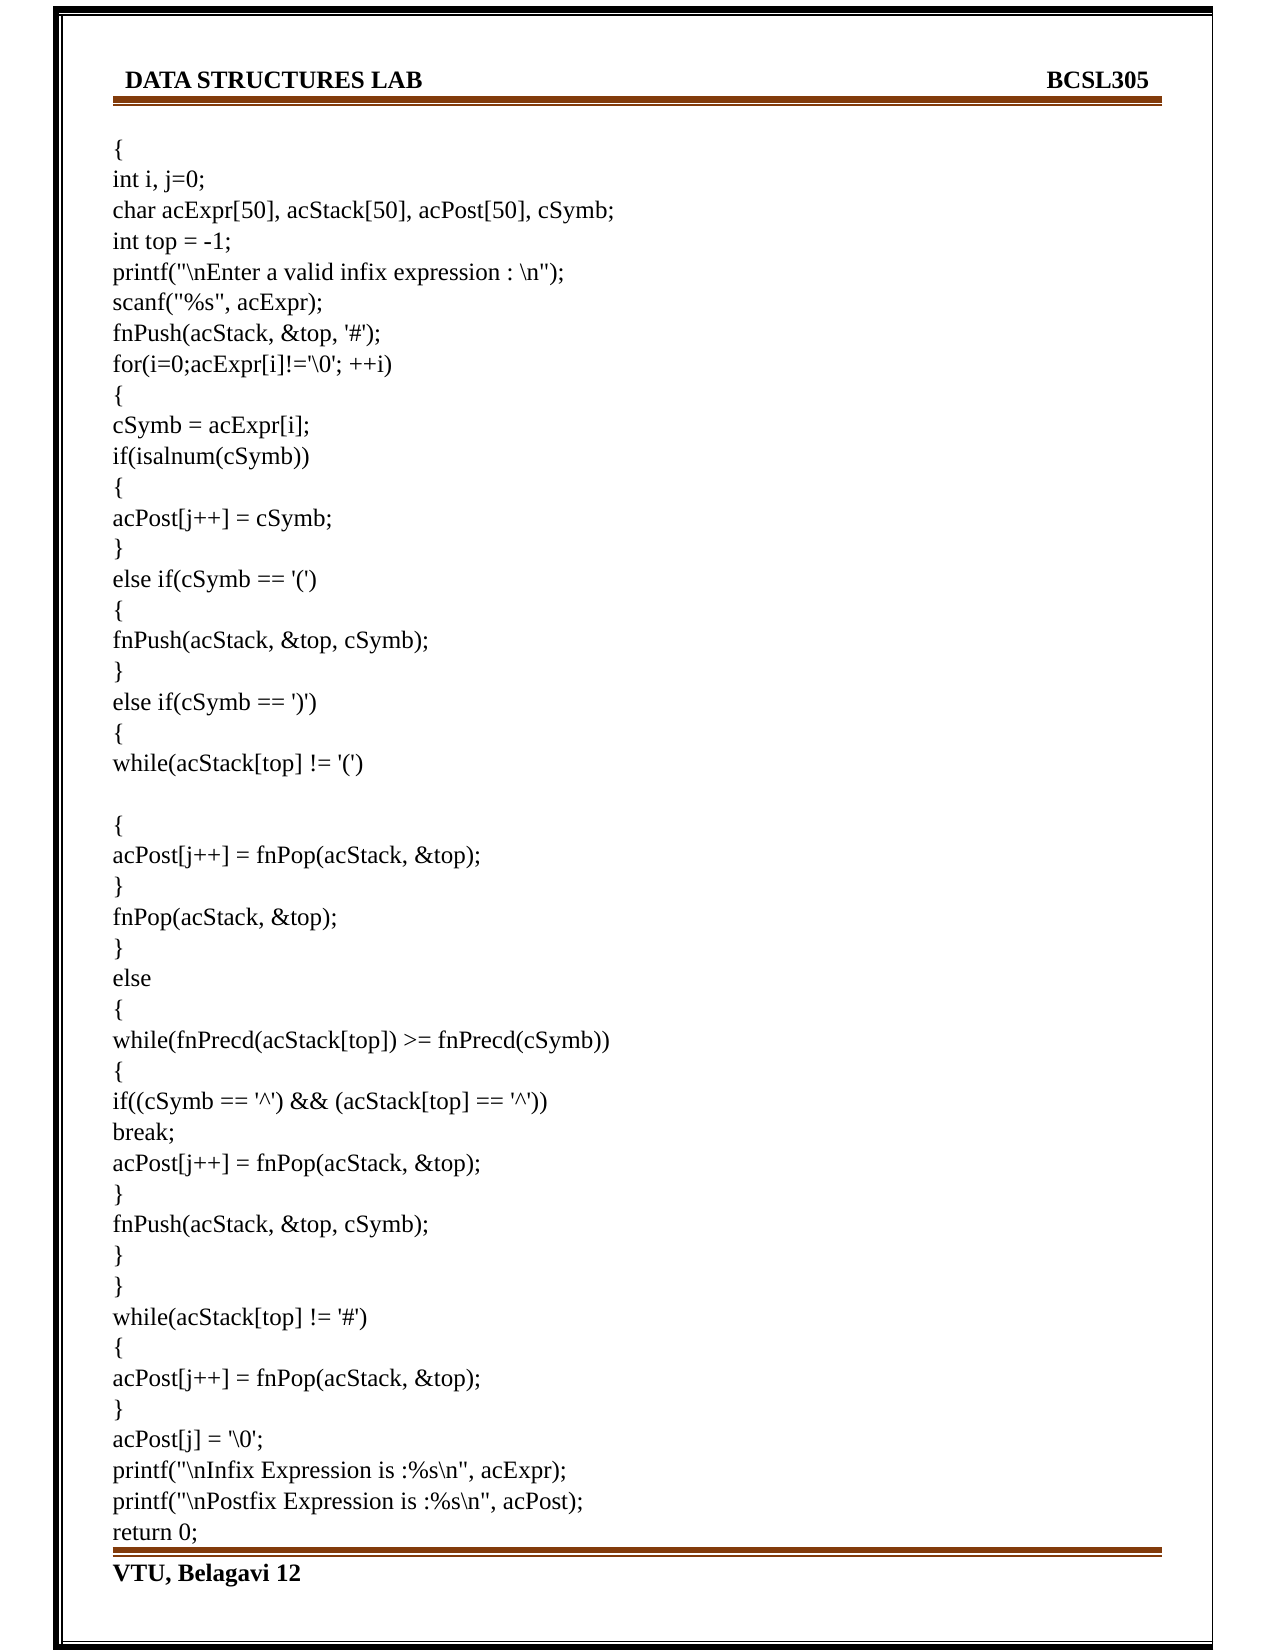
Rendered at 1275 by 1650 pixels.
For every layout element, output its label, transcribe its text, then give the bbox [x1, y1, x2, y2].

text } [112, 1394, 1162, 1422]
text { [112, 472, 1162, 501]
text { [112, 595, 1162, 623]
text break; [112, 1117, 1162, 1146]
text while(acStack[top] != '(') [112, 748, 1162, 777]
text fnPop(acStack, &top); [112, 902, 1162, 931]
text scanf("%s", acExpr); [112, 287, 1162, 316]
text for(i=0;acExpr[i]!='\0'; ++i) [112, 349, 1162, 378]
text { [112, 134, 1162, 163]
text acPost[j++] = fnPop(acStack, &top); [112, 841, 1162, 869]
text int top = -1; [112, 226, 1162, 255]
text printf("\nEnter a valid infix expression : \n"); [112, 257, 1162, 286]
text while(acStack[top] != '#') [112, 1302, 1162, 1330]
text } [112, 533, 1162, 562]
text printf("\nPostfix Expression is :%s\n", acPost); [112, 1486, 1162, 1515]
text while(fnPrecd(acStack[top]) >= fnPrecd(cSymb)) [112, 1025, 1162, 1054]
text return 0; [112, 1517, 1162, 1545]
text acPost[j++] = fnPop(acStack, &top); [112, 1148, 1162, 1177]
text } [112, 933, 1162, 962]
text if((cSymb == '^') && (acStack[top] == '^')) [112, 1086, 1162, 1115]
text if(isalnum(cSymb)) [112, 441, 1162, 470]
text acPost[j] = '\0'; [112, 1424, 1162, 1453]
text { [112, 380, 1162, 408]
text printf("\nInfix Expression is :%s\n", acExpr); [112, 1455, 1162, 1484]
text fnPush(acStack, &top, cSymb); [112, 1209, 1162, 1238]
text char acExpr[50], acStack[50], acPost[50], cSymb; [112, 195, 1162, 224]
text } [112, 1271, 1162, 1299]
text fnPush(acStack, &top, '#'); [112, 318, 1162, 347]
text { [112, 1332, 1162, 1361]
text fnPush(acStack, &top, cSymb); [112, 626, 1162, 654]
text cSymb = acExpr[i]; [112, 410, 1162, 439]
text { [112, 994, 1162, 1023]
text int i, j=0; [112, 164, 1162, 193]
text } [112, 871, 1162, 900]
text acPost[j++] = cSymb; [112, 503, 1162, 531]
text } [112, 1179, 1162, 1207]
text { [112, 718, 1162, 746]
text acPost[j++] = fnPop(acStack, &top); [112, 1363, 1162, 1392]
text else if(cSymb == ')') [112, 687, 1162, 716]
text { [112, 810, 1162, 839]
text } [112, 1240, 1162, 1269]
text } [112, 656, 1162, 685]
text { [112, 1056, 1162, 1084]
text else [112, 963, 1162, 992]
text else if(cSymb == '(') [112, 564, 1162, 593]
